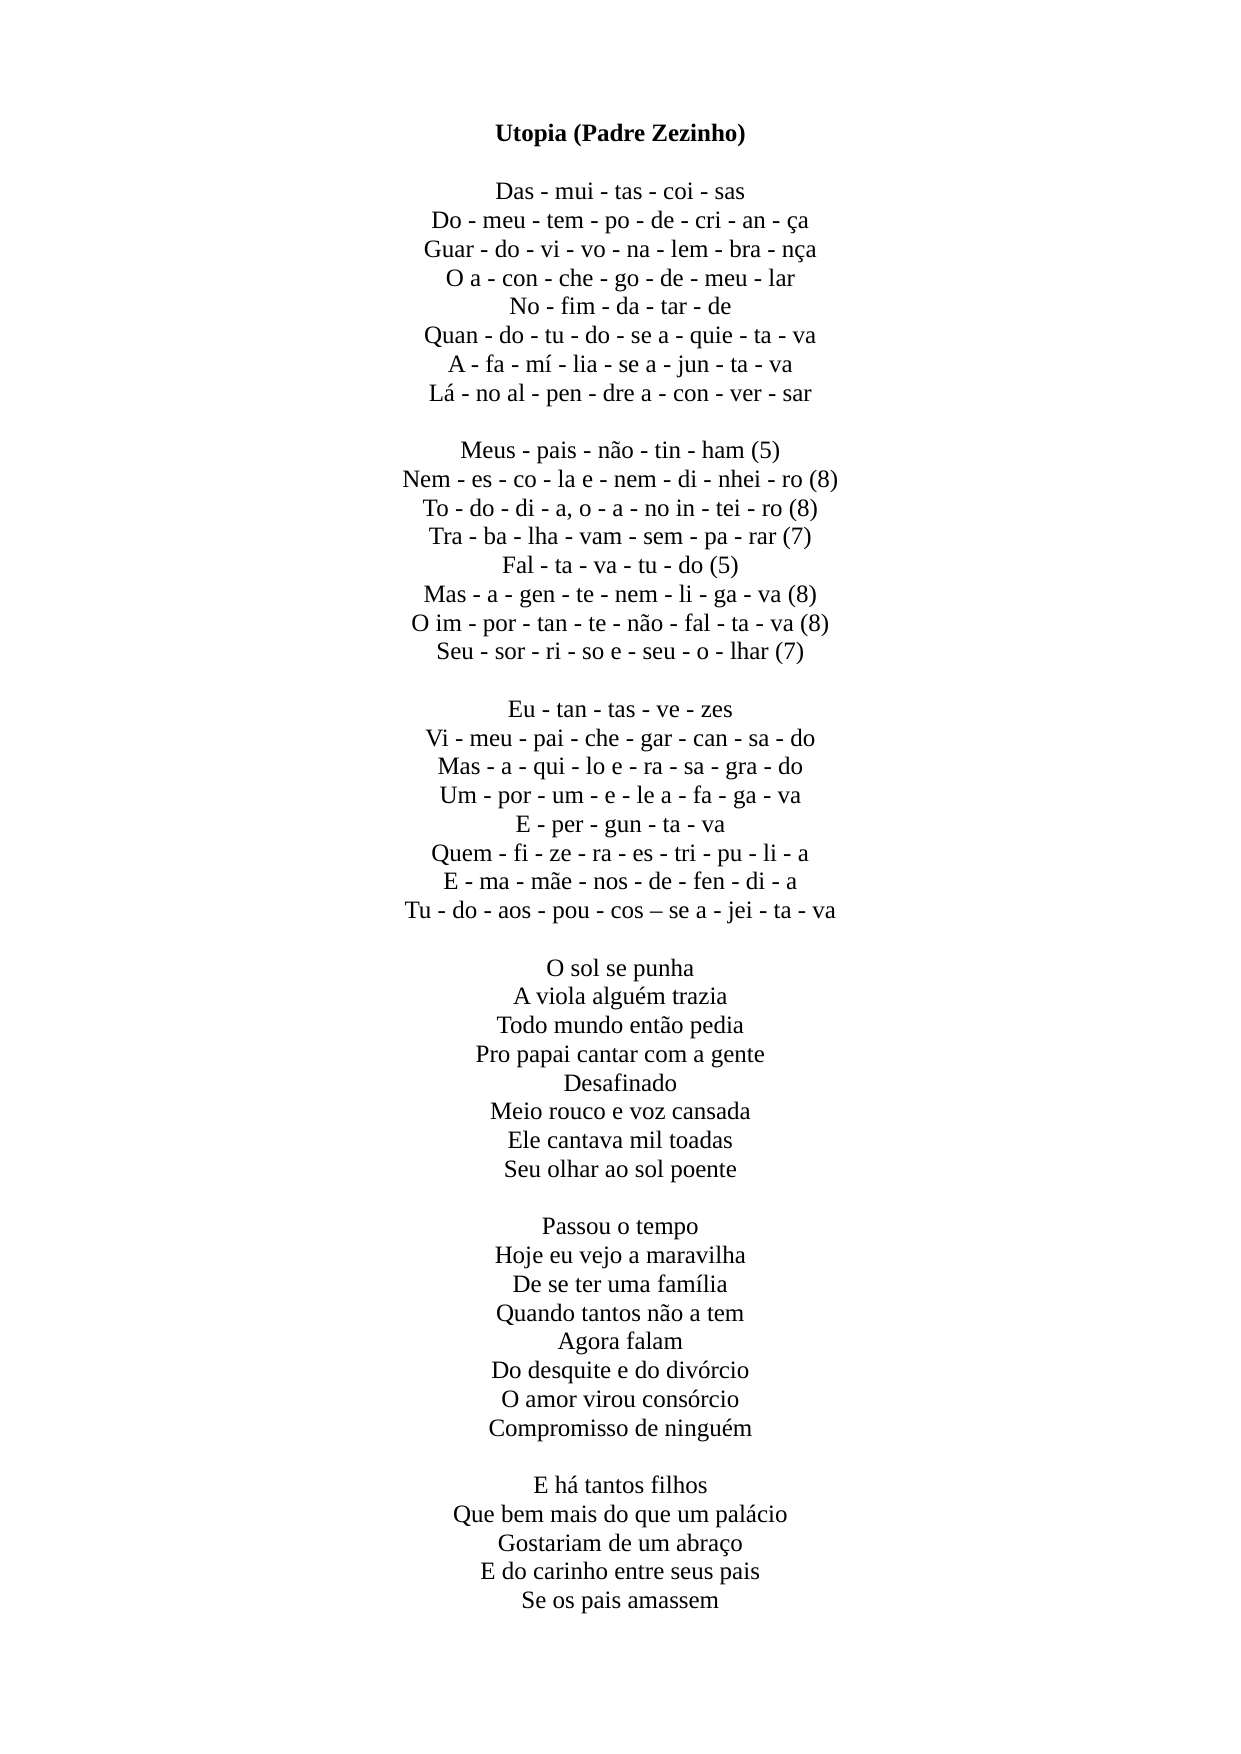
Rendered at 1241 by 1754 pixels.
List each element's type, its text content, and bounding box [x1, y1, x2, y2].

text E - ma - mãe - nos - de - fen - di - a [118, 866, 1122, 895]
text Tra - ba - lha - vam - sem - pa - rar (7) [118, 521, 1122, 550]
text Pro papai cantar com a gente [118, 1039, 1122, 1068]
text Seu olhar ao sol poente [118, 1154, 1122, 1183]
text Compromisso de ninguém [118, 1413, 1122, 1441]
text Um - por - um - e - le a - fa - ga - va [118, 780, 1122, 809]
text Lá - no al - pen - dre a - con - ver - sar [118, 378, 1122, 406]
text Hoje eu vejo a maravilha [118, 1240, 1122, 1269]
text Do - meu - tem - po - de - cri - an - ça [118, 205, 1122, 234]
text Quan - do - tu - do - se a - quie - ta - va [118, 320, 1122, 349]
text O sol se punha [118, 953, 1122, 981]
text Ele cantava mil toadas [118, 1125, 1122, 1154]
text A - fa - mí - lia - se a - jun - ta - va [118, 349, 1122, 378]
text Quem - fi - ze - ra - es - tri - pu - li - a [118, 838, 1122, 866]
text E do carinho entre seus pais [118, 1556, 1122, 1585]
text To - do - di - a, o - a - no in - tei - ro (8) [118, 493, 1122, 521]
text O im - por - tan - te - não - fal - ta - va (8) [118, 608, 1122, 636]
text Vi - meu - pai - che - gar - can - sa - do [118, 723, 1122, 751]
text Gostariam de um abraço [118, 1528, 1122, 1556]
text Agora falam [118, 1326, 1122, 1355]
text Tu - do - aos - pou - cos – se a - jei - ta - va [118, 895, 1122, 924]
text Passou o tempo [118, 1211, 1122, 1240]
text Meio rouco e voz cansada [118, 1096, 1122, 1125]
text Desafinado [118, 1068, 1122, 1096]
text Que bem mais do que um palácio [118, 1499, 1122, 1528]
text O amor virou consórcio [118, 1384, 1122, 1413]
text Nem - es - co - la e - nem - di - nhei - ro (8) [118, 464, 1122, 493]
text Das - mui - tas - coi - sas [118, 176, 1122, 205]
text Mas - a - qui - lo e - ra - sa - gra - do [118, 751, 1122, 780]
text Todo mundo então pedia [118, 1010, 1122, 1039]
text No - fim - da - tar - de [118, 291, 1122, 320]
text Meus - pais - não - tin - ham (5) [118, 435, 1122, 464]
text Guar - do - vi - vo - na - lem - bra - nça [118, 234, 1122, 263]
text Do desquite e do divórcio [118, 1355, 1122, 1384]
text Eu - tan - tas - ve - zes [118, 694, 1122, 723]
text E há tantos filhos [118, 1470, 1122, 1499]
text A viola alguém trazia [118, 981, 1122, 1010]
text De se ter uma família [118, 1269, 1122, 1298]
text Seu - sor - ri - so e - seu - o - lhar (7) [118, 636, 1122, 665]
text E - per - gun - ta - va [118, 809, 1122, 838]
text Mas - a - gen - te - nem - li - ga - va (8) [118, 579, 1122, 608]
text Fal - ta - va - tu - do (5) [118, 550, 1122, 579]
text Se os pais amassem [118, 1585, 1122, 1614]
text O a - con - che - go - de - meu - lar [118, 263, 1122, 291]
text Quando tantos não a tem [118, 1298, 1122, 1326]
